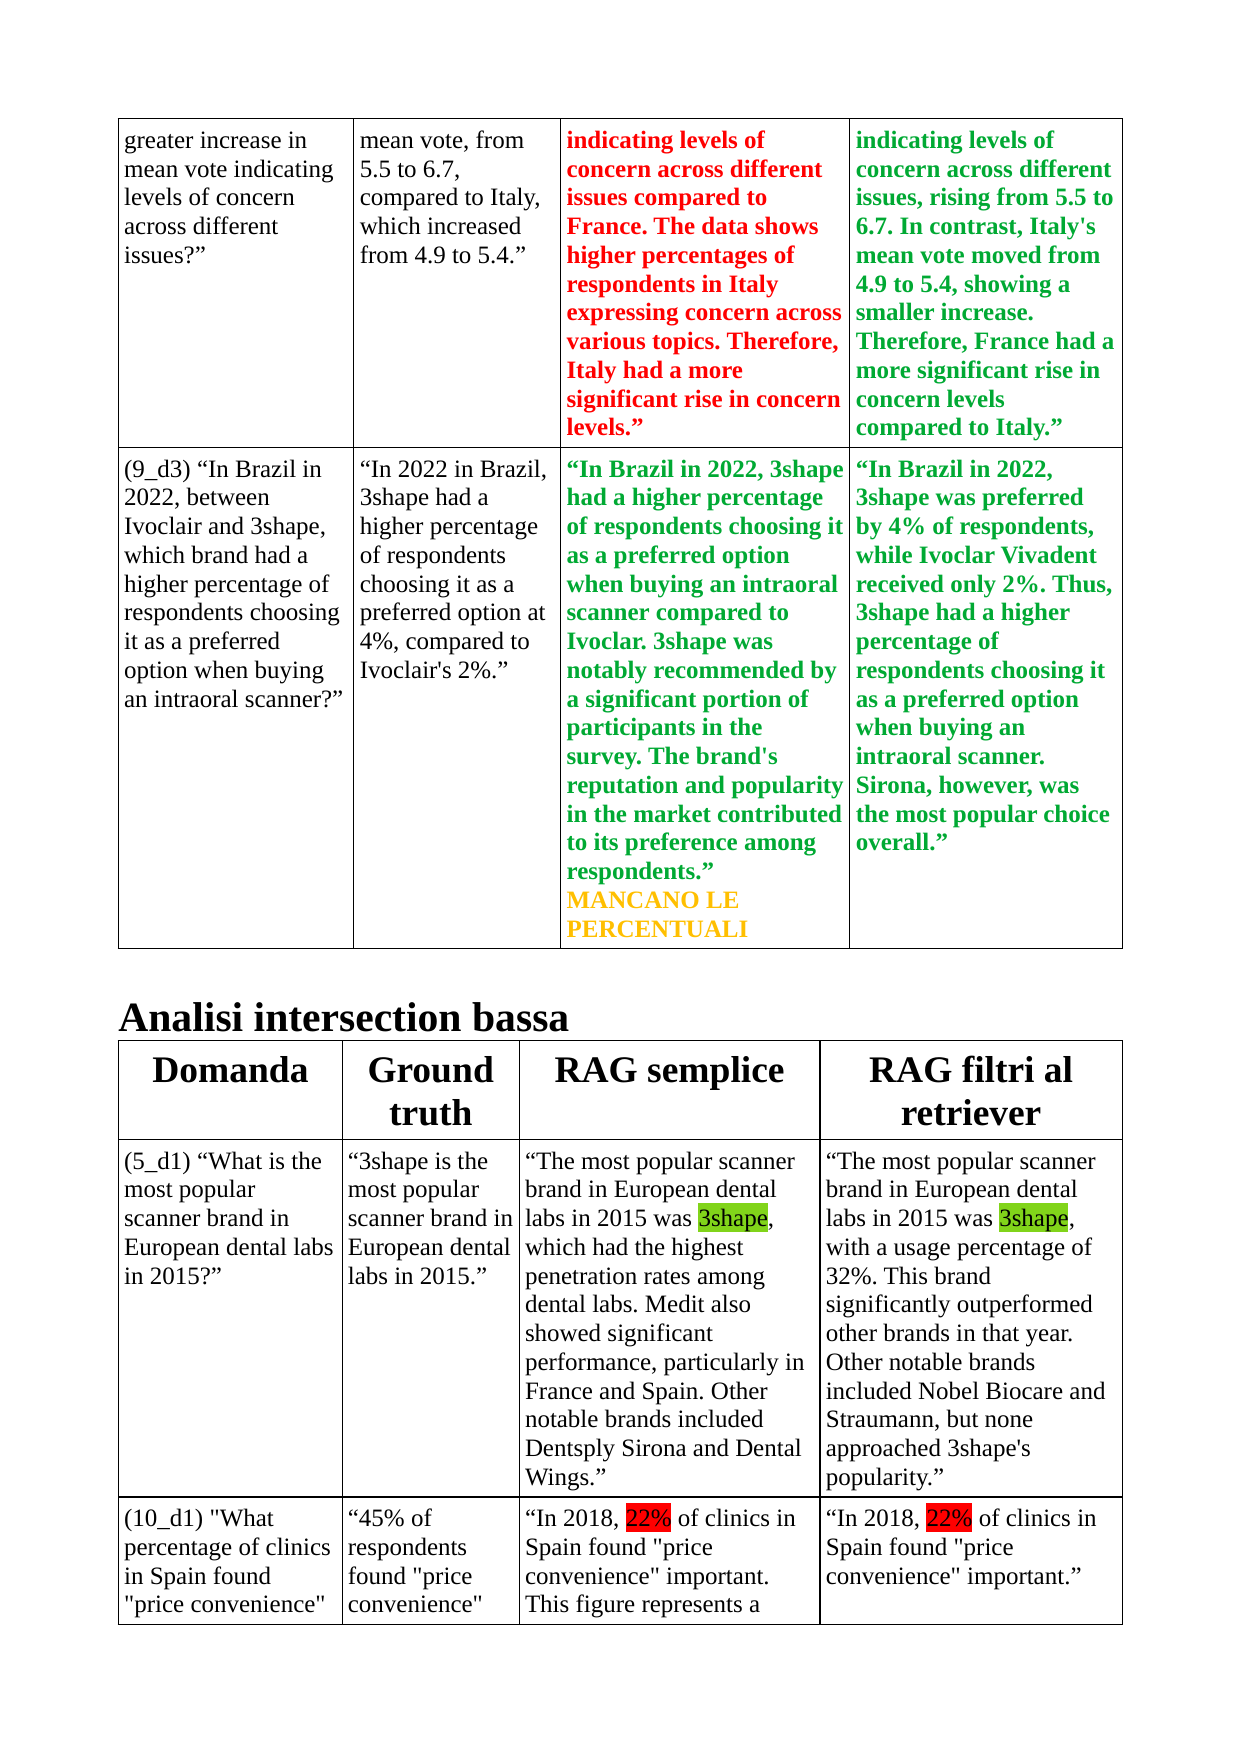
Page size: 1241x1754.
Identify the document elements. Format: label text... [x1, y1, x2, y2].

table_cell “In Brazil in 2022, 3shape had a higher percentage of respondents choosing it as a preferred option when buying an intraoral scanner compared to Ivoclar. 3shape was notably recommended by a significant portion of participants in the survey. The brand's reputation and popularity in the market contributed to its preference among respondents.” MANCANO LE PERCENTUALI [561, 448, 849, 948]
table_cell (5_d1) “What is the most popular scanner brand in European dental labs in 2015?” [119, 1140, 342, 1496]
table_cell “3shape is the most popular scanner brand in European dental labs in 2015.” [343, 1140, 519, 1496]
table_header RAG semplice [520, 1041, 819, 1139]
table_header Domanda [119, 1041, 342, 1139]
table_cell (9_d3) “In Brazil in 2022, between Ivoclair and 3shape, which brand had a higher percentage of respondents choosing it as a preferred option when buying an intraoral scanner?” [119, 448, 353, 948]
table_cell greater increase in mean vote indicating levels of concern across different issues?” [119, 119, 353, 447]
table_cell mean vote, from 5.5 to 6.7, compared to Italy, which increased from 4.9 to 5.4.” [354, 119, 560, 447]
table_cell “In 2018, 22% of clinics in Spain found "price convenience" important.” [821, 1498, 1122, 1624]
table_cell indicating levels of concern across different issues, rising from 5.5 to 6.7. In contrast, Italy's mean vote moved from 4.9 to 5.4, showing a smaller increase. Therefore, France had a more significant rise in concern levels compared to Italy.” [850, 119, 1122, 447]
text Analisi intersection bassa [118, 992, 1122, 1040]
table_cell “In 2022 in Brazil, 3shape had a higher percentage of respondents choosing it as a preferred option at 4%, compared to Ivoclair's 2%.” [354, 448, 560, 948]
table_cell (10_d1) "What percentage of clinics in Spain found "price convenience" [119, 1498, 342, 1624]
table_cell “The most popular scanner brand in European dental labs in 2015 was 3shape, with a usage percentage of 32%. This brand significantly outperformed other brands in that year. Other notable brands included Nobel Biocare and Straumann, but none approached 3shape's popularity.” [821, 1140, 1122, 1496]
table_cell “In 2018, 22% of clinics in Spain found "price convenience" important. This figure represents a [520, 1498, 819, 1624]
table_cell “45% of respondents found "price convenience" [343, 1498, 519, 1624]
table_cell “The most popular scanner brand in European dental labs in 2015 was 3shape, which had the highest penetration rates among dental labs. Medit also showed significant performance, particularly in France and Spain. Other notable brands included Dentsply Sirona and Dental Wings.” [520, 1140, 819, 1496]
table_cell “In Brazil in 2022, 3shape was preferred by 4% of respondents, while Ivoclar Vivadent received only 2%. Thus, 3shape had a higher percentage of respondents choosing it as a preferred option when buying an intraoral scanner. Sirona, however, was the most popular choice overall.” [850, 448, 1122, 948]
table_cell indicating levels of concern across different issues compared to France. The data shows higher percentages of respondents in Italy expressing concern across various topics. Therefore, Italy had a more significant rise in concern levels.” [561, 119, 849, 447]
table_header Ground truth [343, 1041, 519, 1139]
table_header RAG filtri al retriever [821, 1041, 1122, 1139]
